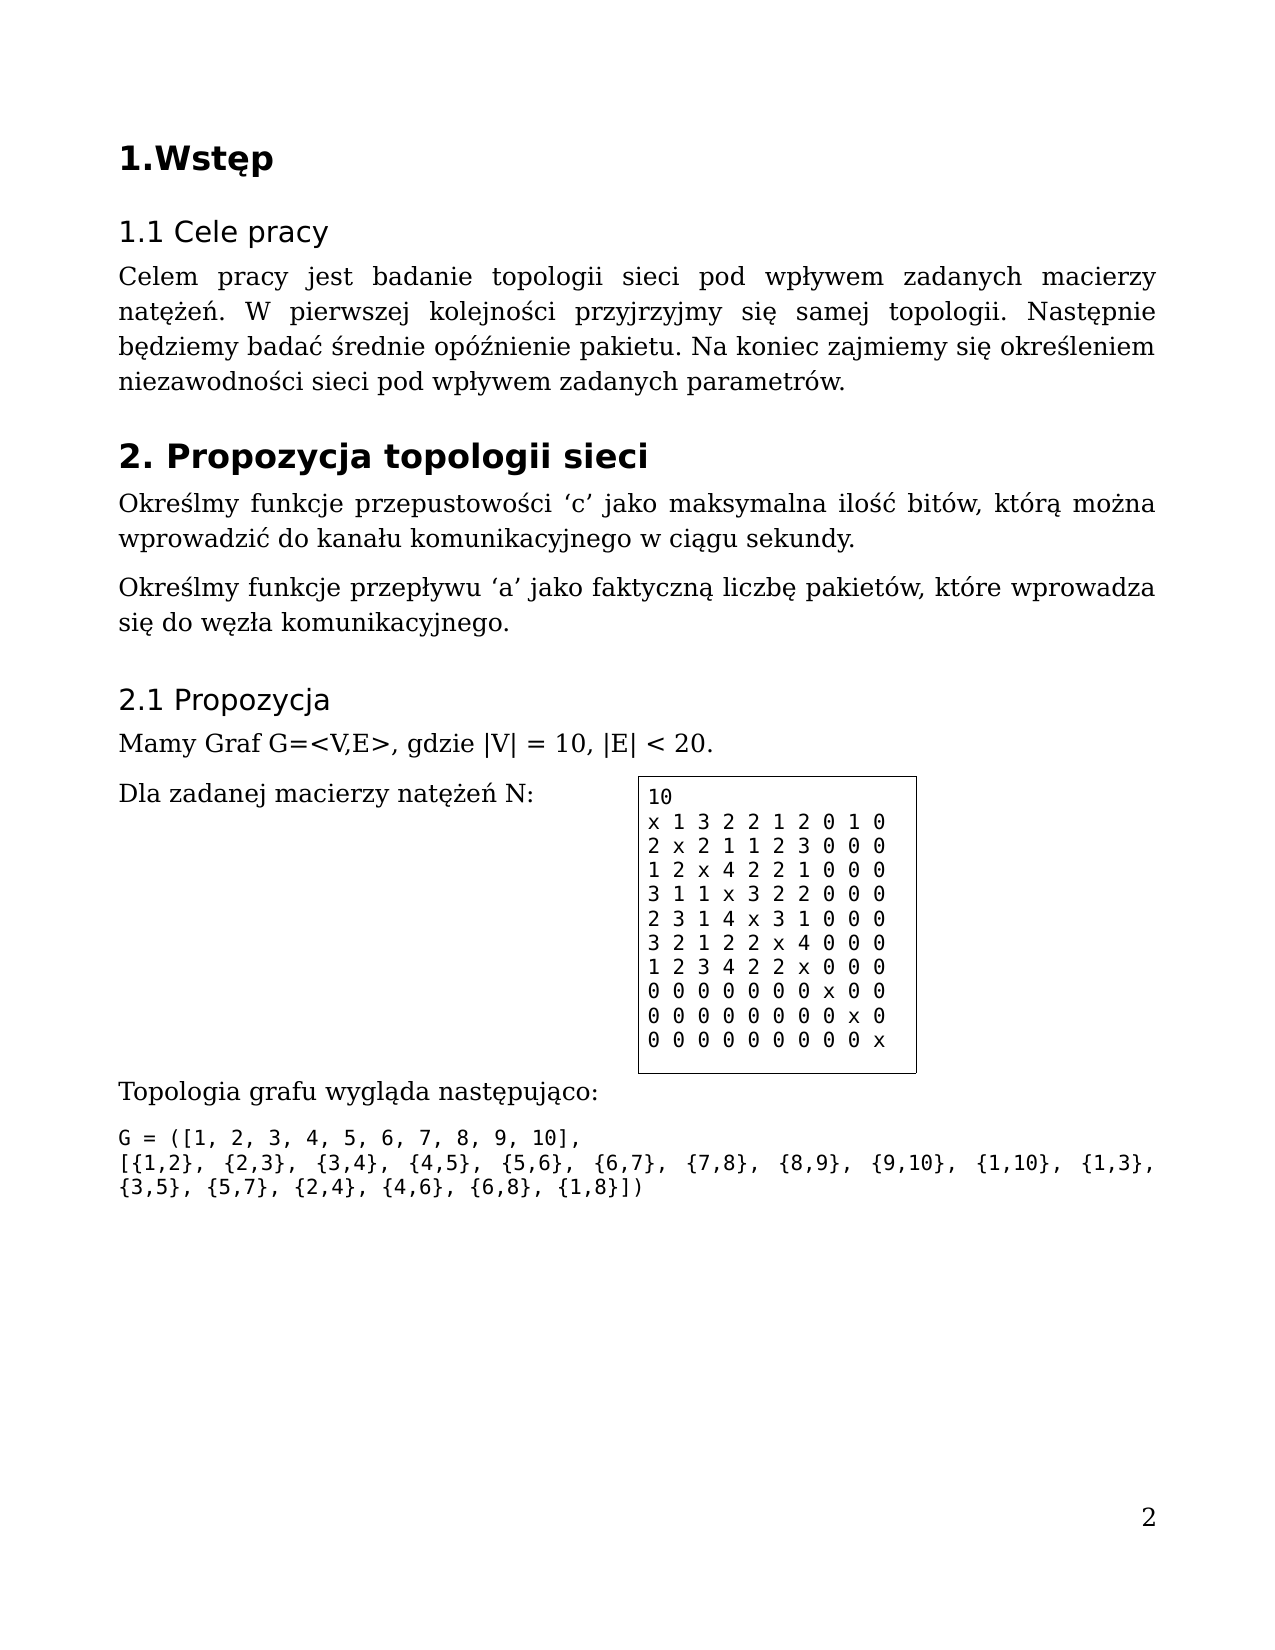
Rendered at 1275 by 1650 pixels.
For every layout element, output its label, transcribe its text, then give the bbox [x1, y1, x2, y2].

text 3 1 1 x 3 2 2 0 0 0 [647, 882, 907, 907]
text Określmy funkcje przepustowości ‘c’ jako maksymalna ilość bitów, którą można wprowadzić do kanału komunikacyjnego w ciągu sekundy. [118, 489, 1157, 553]
text 2 x 2 1 1 2 3 0 0 0 [647, 834, 907, 858]
subtitle 1.1 Cele pracy [118, 216, 1157, 249]
text [639, 779, 916, 808]
text Mamy Graf G=<V,E>, gdzie |V| = 10, |E| < 20. [118, 729, 1157, 759]
text [917, 779, 1157, 808]
subtitle 2.1 Propozycja [118, 683, 1157, 717]
text [{1,2}, {2,3}, {3,4}, {4,5}, {5,6}, {6,7}, {7,8}, {8,9}, {9,10}, {1,10}, {1,3}, {3,5}, {5,7}, {2,4}, {4,6}, {6,8}, {1,8}]) [118, 1151, 1157, 1199]
subtitle 2. Propozycja topologii sieci [118, 437, 1157, 476]
text 2 3 1 4 x 3 1 0 0 0 [647, 907, 907, 931]
text 0 0 0 0 0 0 0 x 0 0 [647, 979, 907, 1004]
text G = ([1, 2, 3, 4, 5, 6, 7, 8, 9, 10], [118, 1126, 1157, 1151]
text 3 2 1 2 2 x 4 0 0 0 [647, 931, 907, 955]
text Topologia grafu wygląda następująco: [118, 1077, 1157, 1106]
text x 1 3 2 2 1 2 0 1 0 [647, 810, 907, 834]
subtitle 1.Wstęp [118, 139, 1157, 178]
text Celem pracy jest badanie topologii sieci pod wpływem zadanych macierzy natężeń. W pierwszej kolejności przyjrzyjmy się samej topologii. Następnie będziemy badać średnie opóźnienie pakietu. Na koniec zajmiemy się określeniem niezawodności sieci pod wpływem zadanych parametrów. [118, 262, 1157, 396]
text 0 0 0 0 0 0 0 0 0 x [647, 1028, 907, 1052]
text 10 [647, 785, 907, 810]
text Dla zadanej macierzy natężeń N: [118, 779, 638, 808]
text 0 0 0 0 0 0 0 0 x 0 [647, 1004, 907, 1028]
text Określmy funkcje przepływu ‘a’ jako faktyczną liczbę pakietów, które wprowadza się do węzła komunikacyjnego. [118, 573, 1157, 638]
text 1 2 3 4 2 2 x 0 0 0 [647, 955, 907, 979]
text 1 2 x 4 2 2 1 0 0 0 [647, 858, 907, 882]
